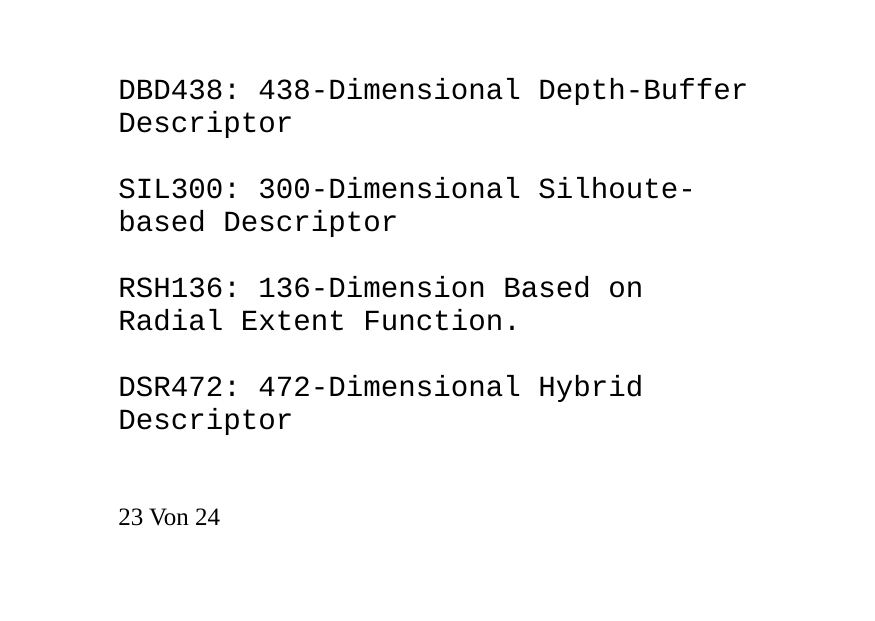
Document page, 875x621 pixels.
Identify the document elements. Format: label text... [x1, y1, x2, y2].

text RSH136: 136-Dimension Based on Radial Extent Function. [118, 273, 756, 339]
text DSR472: 472-Dimensional Hybrid Descriptor [118, 372, 756, 438]
text SIL300: 300-Dimensional Silhoute-based Descriptor [118, 174, 756, 240]
text DBD438: 438-Dimensional Depth-Buffer Descriptor [118, 75, 756, 141]
